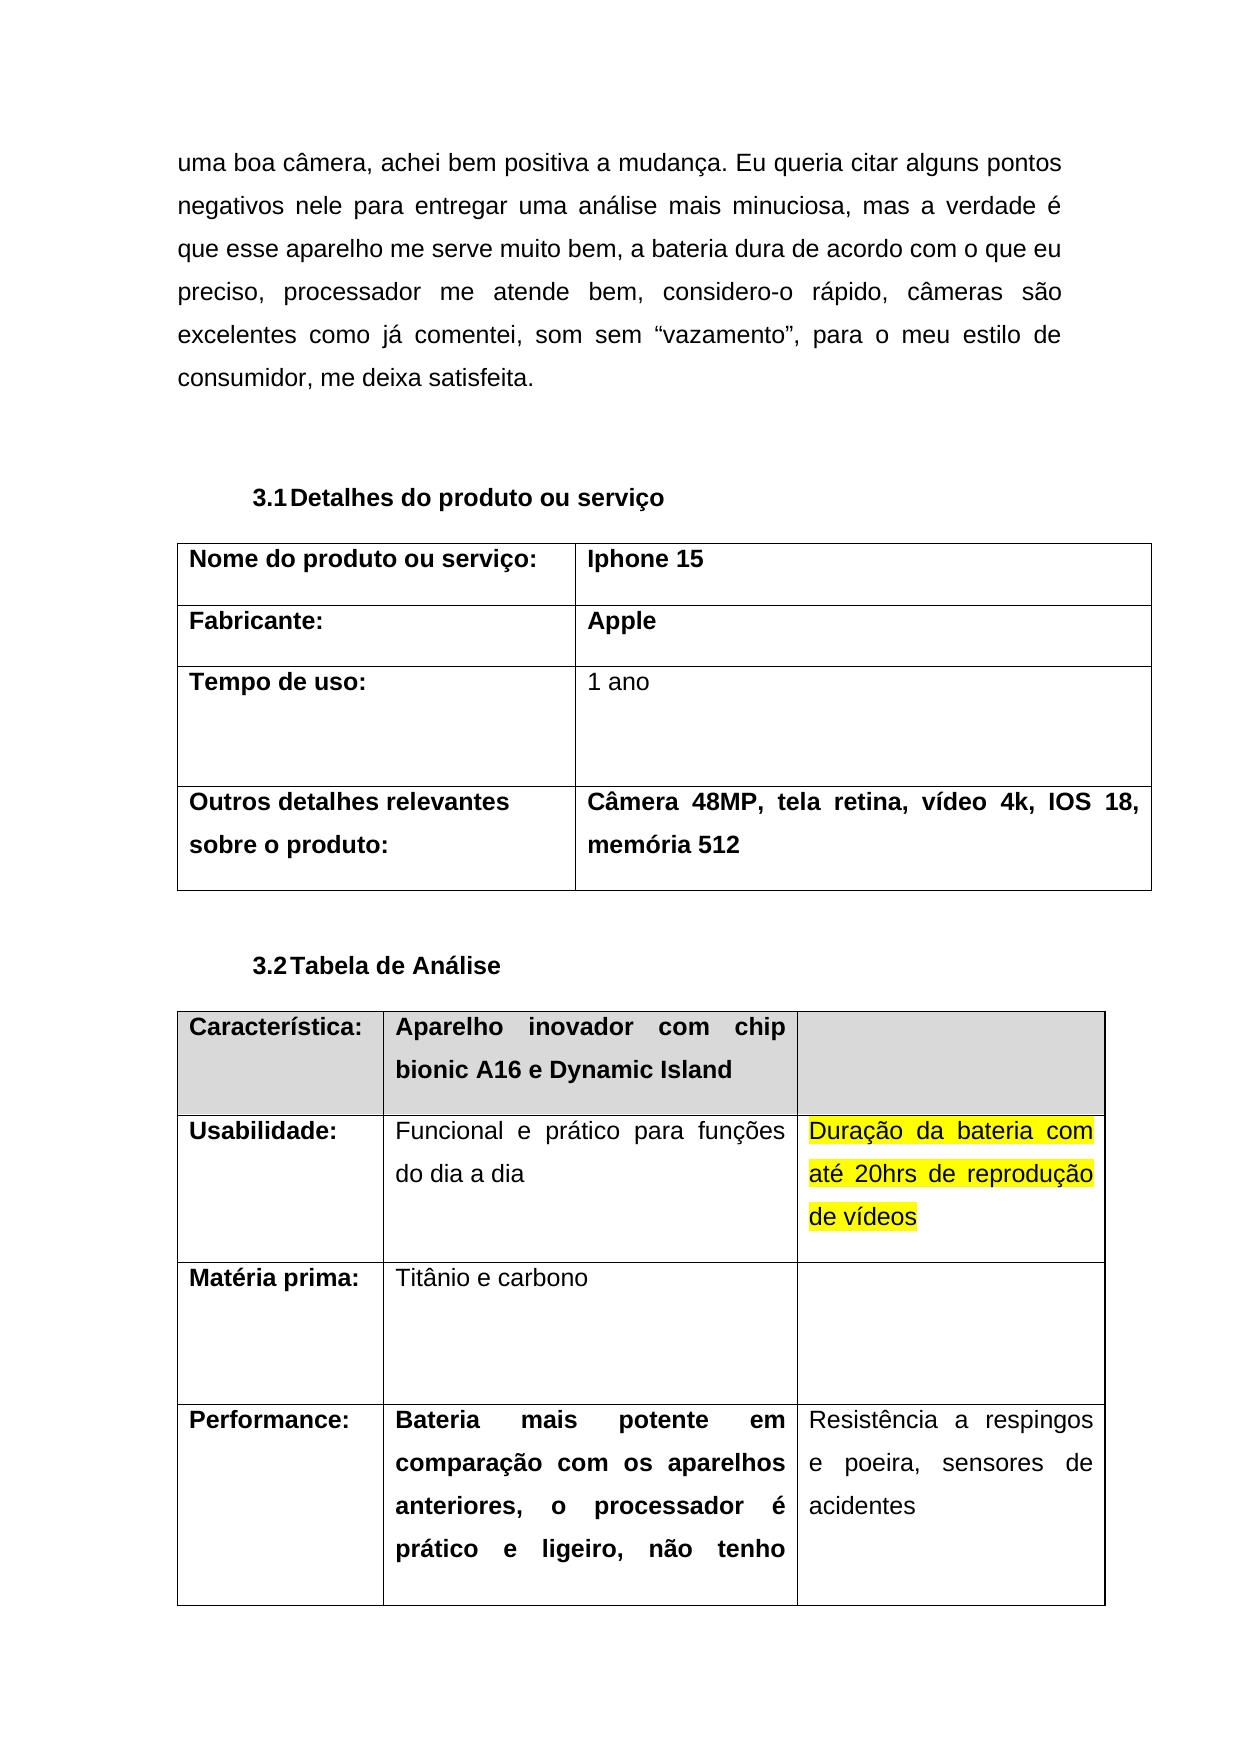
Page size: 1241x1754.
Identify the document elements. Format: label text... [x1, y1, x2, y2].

table_cell Apple [576, 606, 1151, 666]
table_cell Bateria mais potente em comparação com os aparelhos anteriores, o processador é prático e ligeiro, não tenho [384, 1405, 797, 1605]
table_cell Funcional e prático para funções do dia a dia [384, 1116, 797, 1262]
table_cell Titânio e carbono [384, 1263, 797, 1404]
table_cell Duração da bateria com até 20hrs de reprodução de vídeos [798, 1116, 1104, 1262]
table_cell Outros detalhes relevantes sobre o produto: [178, 787, 575, 890]
table_cell Resistência a respingos e poeira, sensores de acidentes [798, 1405, 1104, 1605]
table_cell Fabricante: [178, 606, 575, 666]
table_header Aparelho inovador com chip bionic A16 e Dynamic Island [384, 1012, 797, 1114]
table_cell Tempo de uso: [178, 667, 575, 786]
table_cell [798, 1263, 1104, 1404]
subtitle Tabela de Análise [252, 951, 1063, 980]
subtitle Detalhes do produto ou serviço [252, 483, 1063, 512]
table_cell Matéria prima: [178, 1263, 383, 1404]
table_cell 1 ano [576, 667, 1151, 786]
table_header Nome do produto ou serviço: [178, 544, 575, 605]
table_header Iphone 15 [576, 544, 1151, 605]
table_header [798, 1012, 1104, 1114]
text uma boa câmera, achei bem positiva a mudança. Eu queria citar alguns pontos negativos nele para entregar uma análise mais minuciosa, mas a verdade é que esse aparelho me serve muito bem, a bateria dura de acordo com o que eu preciso, processador me atende bem, considero-o rápido, câmeras são excelentes como já comentei, som sem “vazamento”, para o meu estilo de consumidor, me deixa satisfeita. [177, 148, 1063, 392]
table_cell Câmera 48MP, tela retina, vídeo 4k, IOS 18, memória 512 [576, 787, 1151, 890]
table_cell Usabilidade: [178, 1116, 383, 1262]
table_cell Performance: [178, 1405, 383, 1605]
table_header Característica: [178, 1012, 383, 1114]
